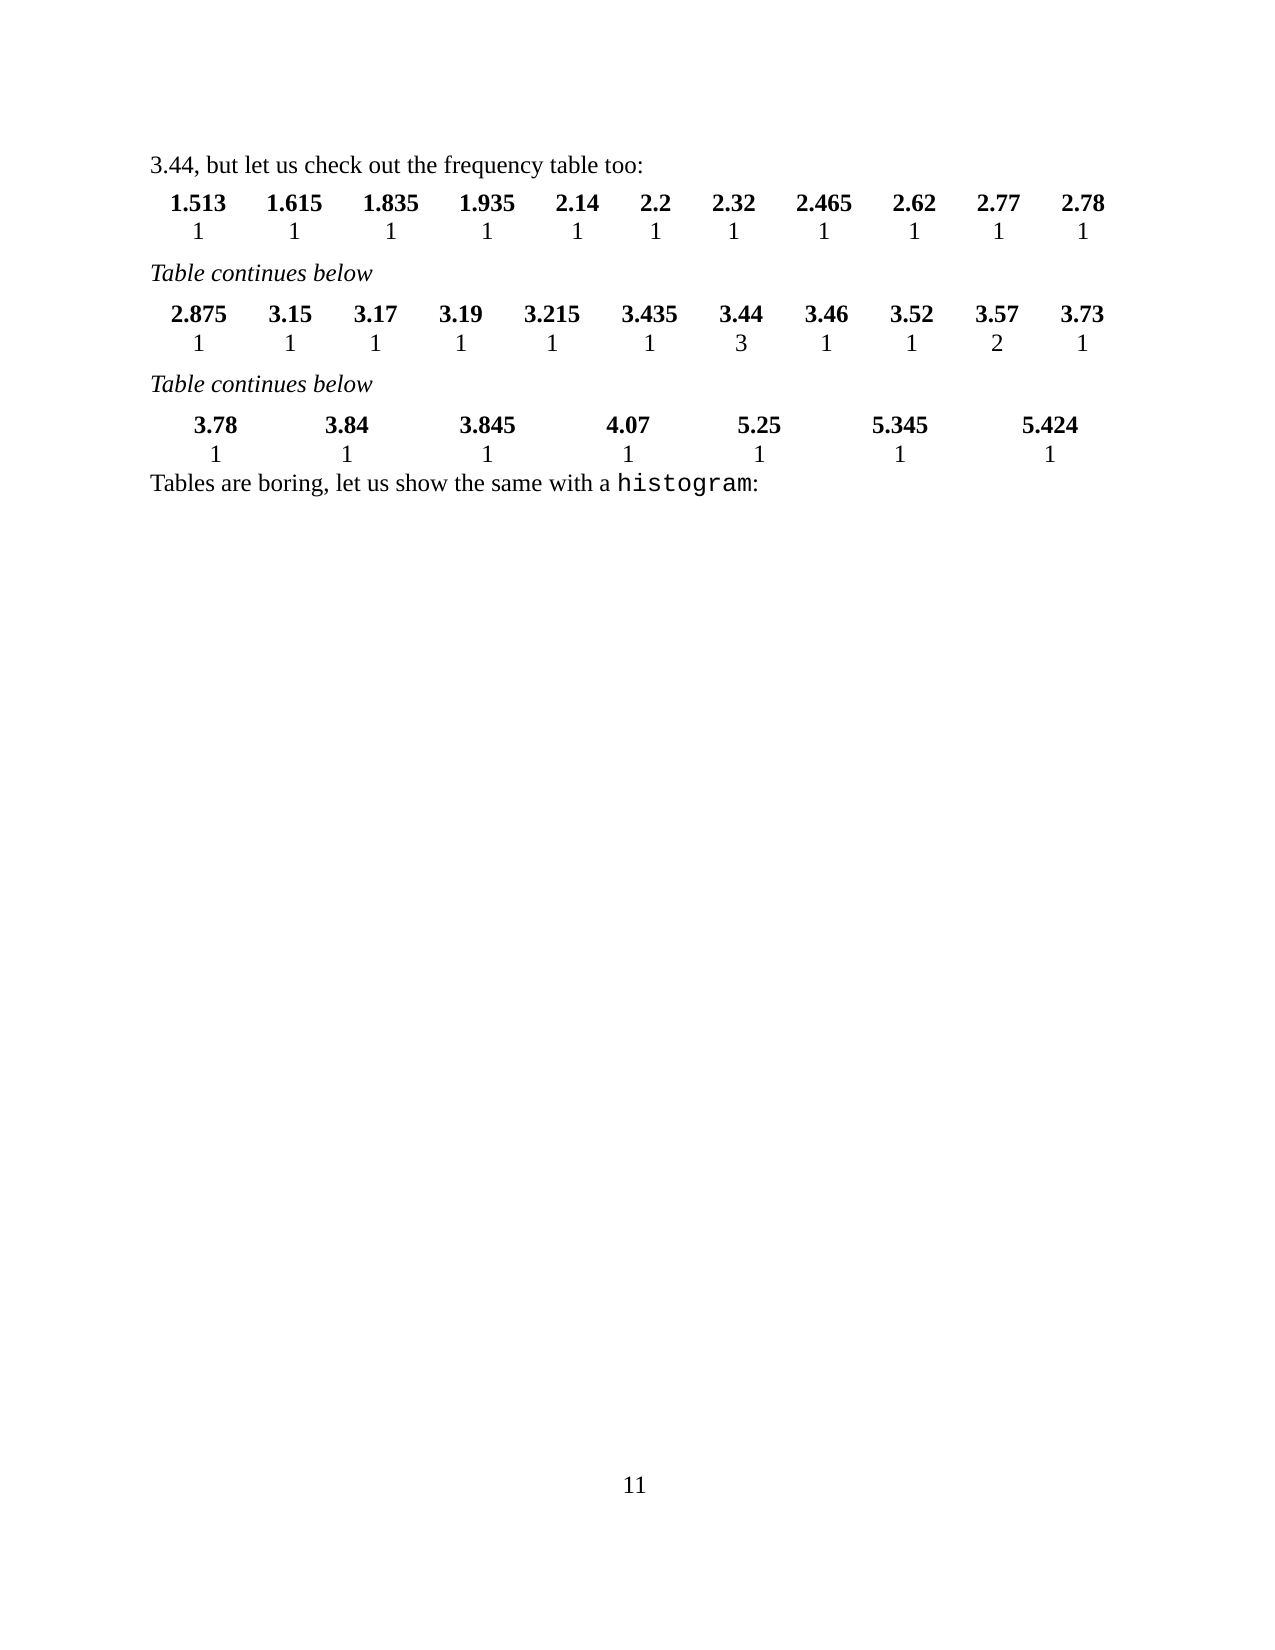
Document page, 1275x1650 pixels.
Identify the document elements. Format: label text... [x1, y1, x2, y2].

table_cell 1 [619, 216, 692, 245]
table_header 2.32 [692, 188, 776, 216]
table_header 3.44 [698, 299, 784, 328]
table_header 2.78 [1041, 188, 1125, 216]
table_cell 1 [1040, 328, 1125, 356]
table_header 3.215 [503, 299, 601, 328]
table_cell 1 [975, 439, 1125, 468]
table_cell 1 [150, 328, 247, 356]
table_header 3.46 [784, 299, 869, 328]
table_header 2.2 [619, 188, 692, 216]
table_header 1.935 [439, 188, 535, 216]
table_cell 1 [956, 216, 1041, 245]
text Tables are boring, let us show the same with a histogram: [150, 468, 1125, 498]
table_cell 2 [954, 328, 1039, 356]
table_cell 1 [418, 328, 503, 356]
table_cell 1 [150, 216, 246, 245]
table_header 3.19 [418, 299, 503, 328]
table_cell 1 [601, 328, 698, 356]
table_header 5.345 [825, 410, 975, 439]
table_header 3.15 [248, 299, 333, 328]
table_cell 1 [872, 216, 956, 245]
text 3.44, but let us check out the frequency table too: [150, 150, 1125, 179]
table_header 2.465 [776, 188, 872, 216]
table_header 3.73 [1040, 299, 1125, 328]
table_header 5.424 [975, 410, 1125, 439]
table_header 3.435 [601, 299, 698, 328]
table_header 4.07 [563, 410, 694, 439]
table_cell 1 [150, 439, 281, 468]
table_header 3.78 [150, 410, 281, 439]
table_header 2.14 [535, 188, 619, 216]
table_header 1.513 [150, 188, 246, 216]
table_cell 1 [535, 216, 619, 245]
table_cell 1 [413, 439, 562, 468]
table_header 3.845 [413, 410, 562, 439]
table_cell 1 [784, 328, 869, 356]
table_cell 1 [692, 216, 776, 245]
table_cell 1 [776, 216, 872, 245]
table_header 1.835 [343, 188, 439, 216]
table_header 3.57 [954, 299, 1039, 328]
table_cell 1 [869, 328, 954, 356]
table_header 5.25 [694, 410, 825, 439]
table_header 1.615 [246, 188, 342, 216]
table_cell 1 [563, 439, 694, 468]
text Table continues below [150, 258, 1125, 286]
table_header 2.875 [150, 299, 247, 328]
table_header 3.17 [333, 299, 418, 328]
table_cell 1 [333, 328, 418, 356]
table_header 2.62 [872, 188, 956, 216]
table_cell 1 [503, 328, 601, 356]
table_cell 1 [1041, 216, 1125, 245]
table_header 3.52 [869, 299, 954, 328]
table_cell 1 [439, 216, 535, 245]
table_cell 1 [825, 439, 975, 468]
table_cell 1 [281, 439, 412, 468]
table_cell 1 [246, 216, 342, 245]
table_cell 1 [694, 439, 825, 468]
text Table continues below [150, 369, 1125, 398]
table_cell 3 [698, 328, 784, 356]
table_header 3.84 [281, 410, 412, 439]
table_header 2.77 [956, 188, 1041, 216]
table_cell 1 [248, 328, 333, 356]
table_cell 1 [343, 216, 439, 245]
